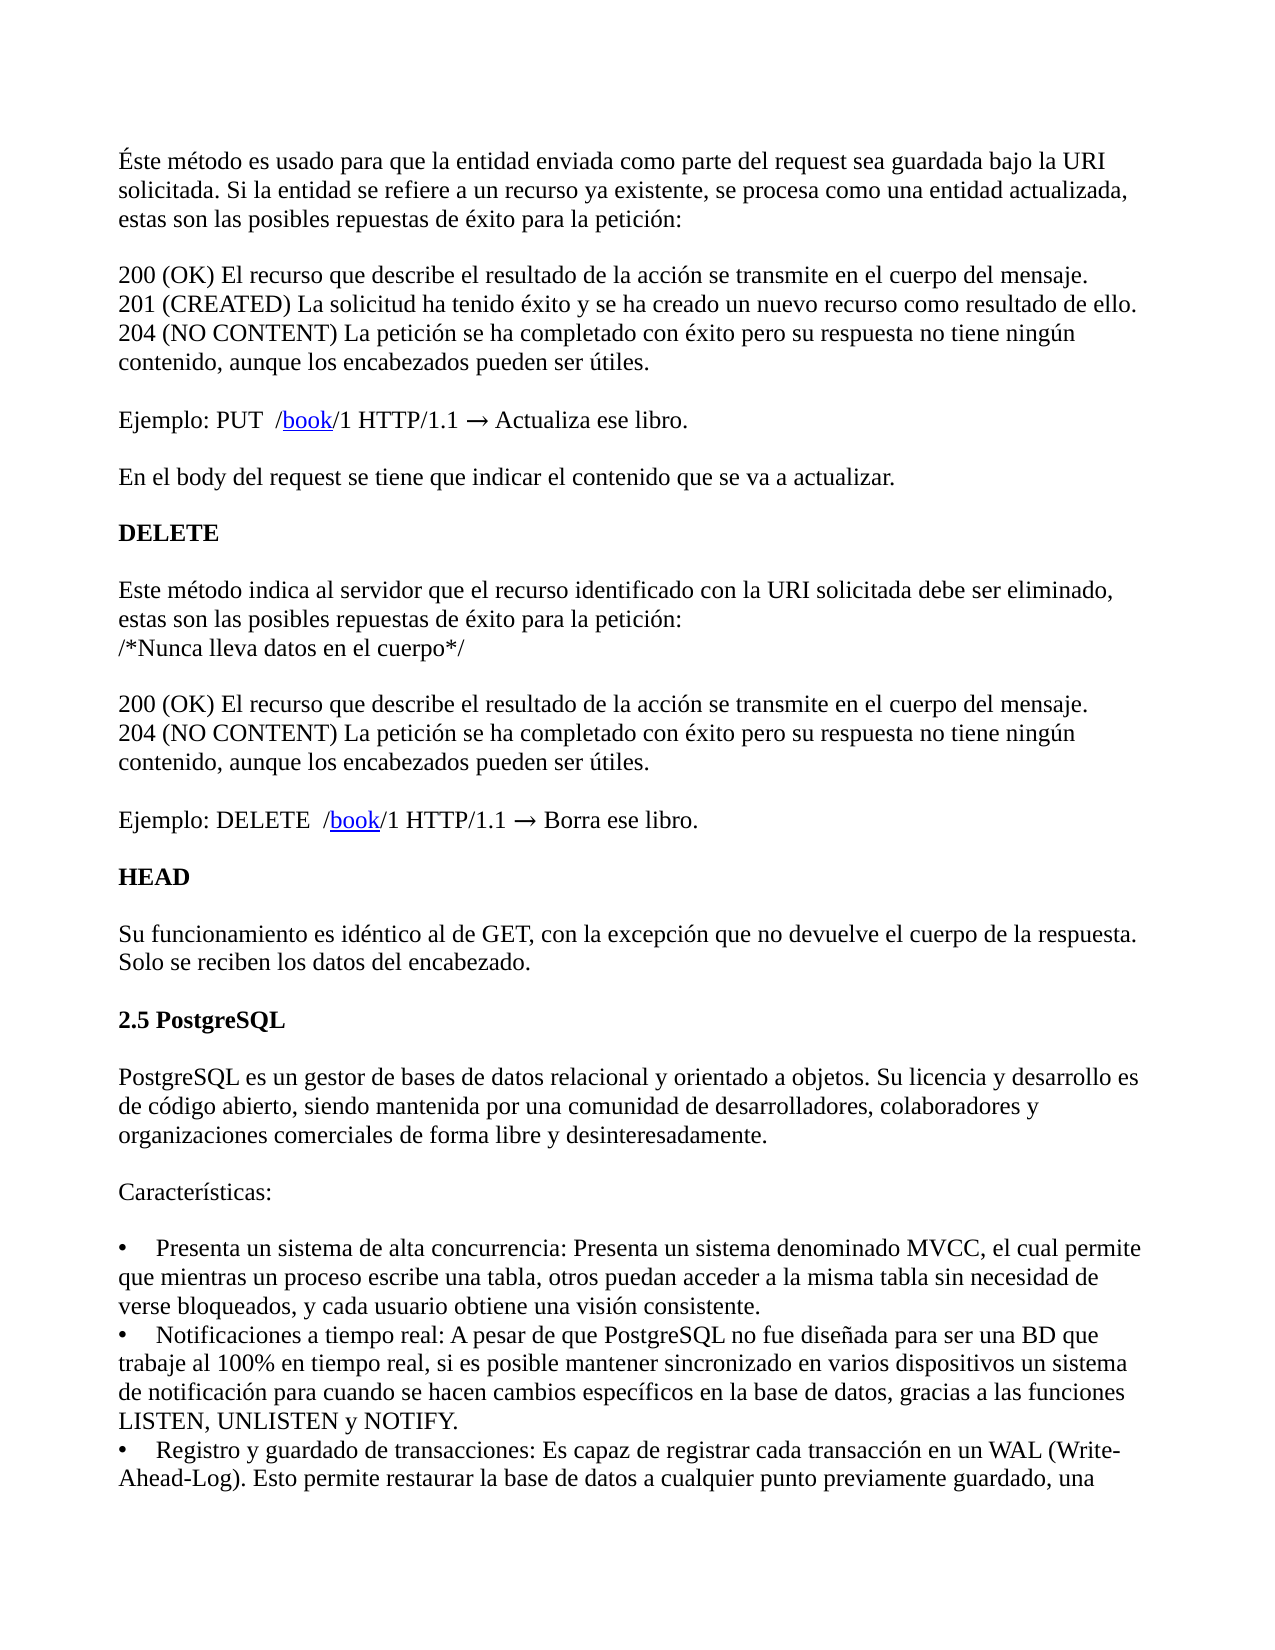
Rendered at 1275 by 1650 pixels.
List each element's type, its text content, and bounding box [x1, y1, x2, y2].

text En el body del request se tiene que indicar el contenido que se va a actualizar. [118, 462, 1157, 490]
text 200 (OK) El recurso que describe el resultado de la acción se transmite en el cuerpo del mensaje. [118, 689, 1157, 718]
text /*Nunca lleva datos en el cuerpo*/ [118, 633, 1157, 661]
text Éste método es usado para que la entidad enviada como parte del request sea guardada bajo la URI solicitada. Si la entidad se refiere a un recurso ya existente, se procesa como una entidad actualizada, estas son las posibles repuestas de éxito para la petición: [118, 146, 1157, 232]
list Registro y guardado de transacciones: Es capaz de registrar cada transacción en un WAL (Write-Ahead-Log). Esto permite restaurar la base de datos a cualquier punto previamente guardado, una [81, 1435, 1157, 1492]
text Características: [118, 1177, 1157, 1206]
text Su funcionamiento es idéntico al de GET, con la excepción que no devuelve el cuerpo de la respuesta. Solo se reciben los datos del encabezado. [118, 919, 1157, 976]
text 201 (CREATED) La solicitud ha tenido éxito y se ha creado un nuevo recurso como resultado de ello. [118, 289, 1157, 318]
text Ejemplo: DELETE /book/1 HTTP/1.1 → Borra ese libro. [118, 804, 1157, 834]
list Notificaciones a tiempo real: A pesar de que PostgreSQL no fue diseñada para ser una BD que trabaje al 100% en tiempo real, si es posible mantener sincronizado en varios dispositivos un sistema de notificación para cuando se hacen cambios específicos en la base de datos, gracias a las funciones LISTEN, UNLISTEN y NOTIFY. [81, 1320, 1157, 1435]
text 204 (NO CONTENT) La petición se ha completado con éxito pero su respuesta no tiene ningún contenido, aunque los encabezados pueden ser útiles. [118, 318, 1157, 375]
text Este método indica al servidor que el recurso identificado con la URI solicitada debe ser eliminado, estas son las posibles repuestas de éxito para la petición: [118, 575, 1157, 633]
text 204 (NO CONTENT) La petición se ha completado con éxito pero su respuesta no tiene ningún contenido, aunque los encabezados pueden ser útiles. [118, 718, 1157, 776]
text Ejemplo: PUT /book/1 HTTP/1.1 → Actualiza ese libro. [118, 403, 1157, 434]
text PostgreSQL es un gestor de bases de datos relacional y orientado a objetos. Su licencia y desarrollo es de código abierto, siendo mantenida por una comunidad de desarrolladores, colaboradores y organizaciones comerciales de forma libre y desinteresadamente. [118, 1062, 1157, 1149]
text 200 (OK) El recurso que describe el resultado de la acción se transmite en el cuerpo del mensaje. [118, 260, 1157, 289]
text 2.5 PostgreSQL [118, 1005, 1157, 1034]
list Presenta un sistema de alta concurrencia: Presenta un sistema denominado MVCC, el cual permite que mientras un proceso escribe una tabla, otros puedan acceder a la misma tabla sin necesidad de verse bloqueados, y cada usuario obtiene una visión consistente. [81, 1233, 1157, 1320]
text HEAD [118, 862, 1157, 891]
text DELETE [118, 518, 1157, 547]
